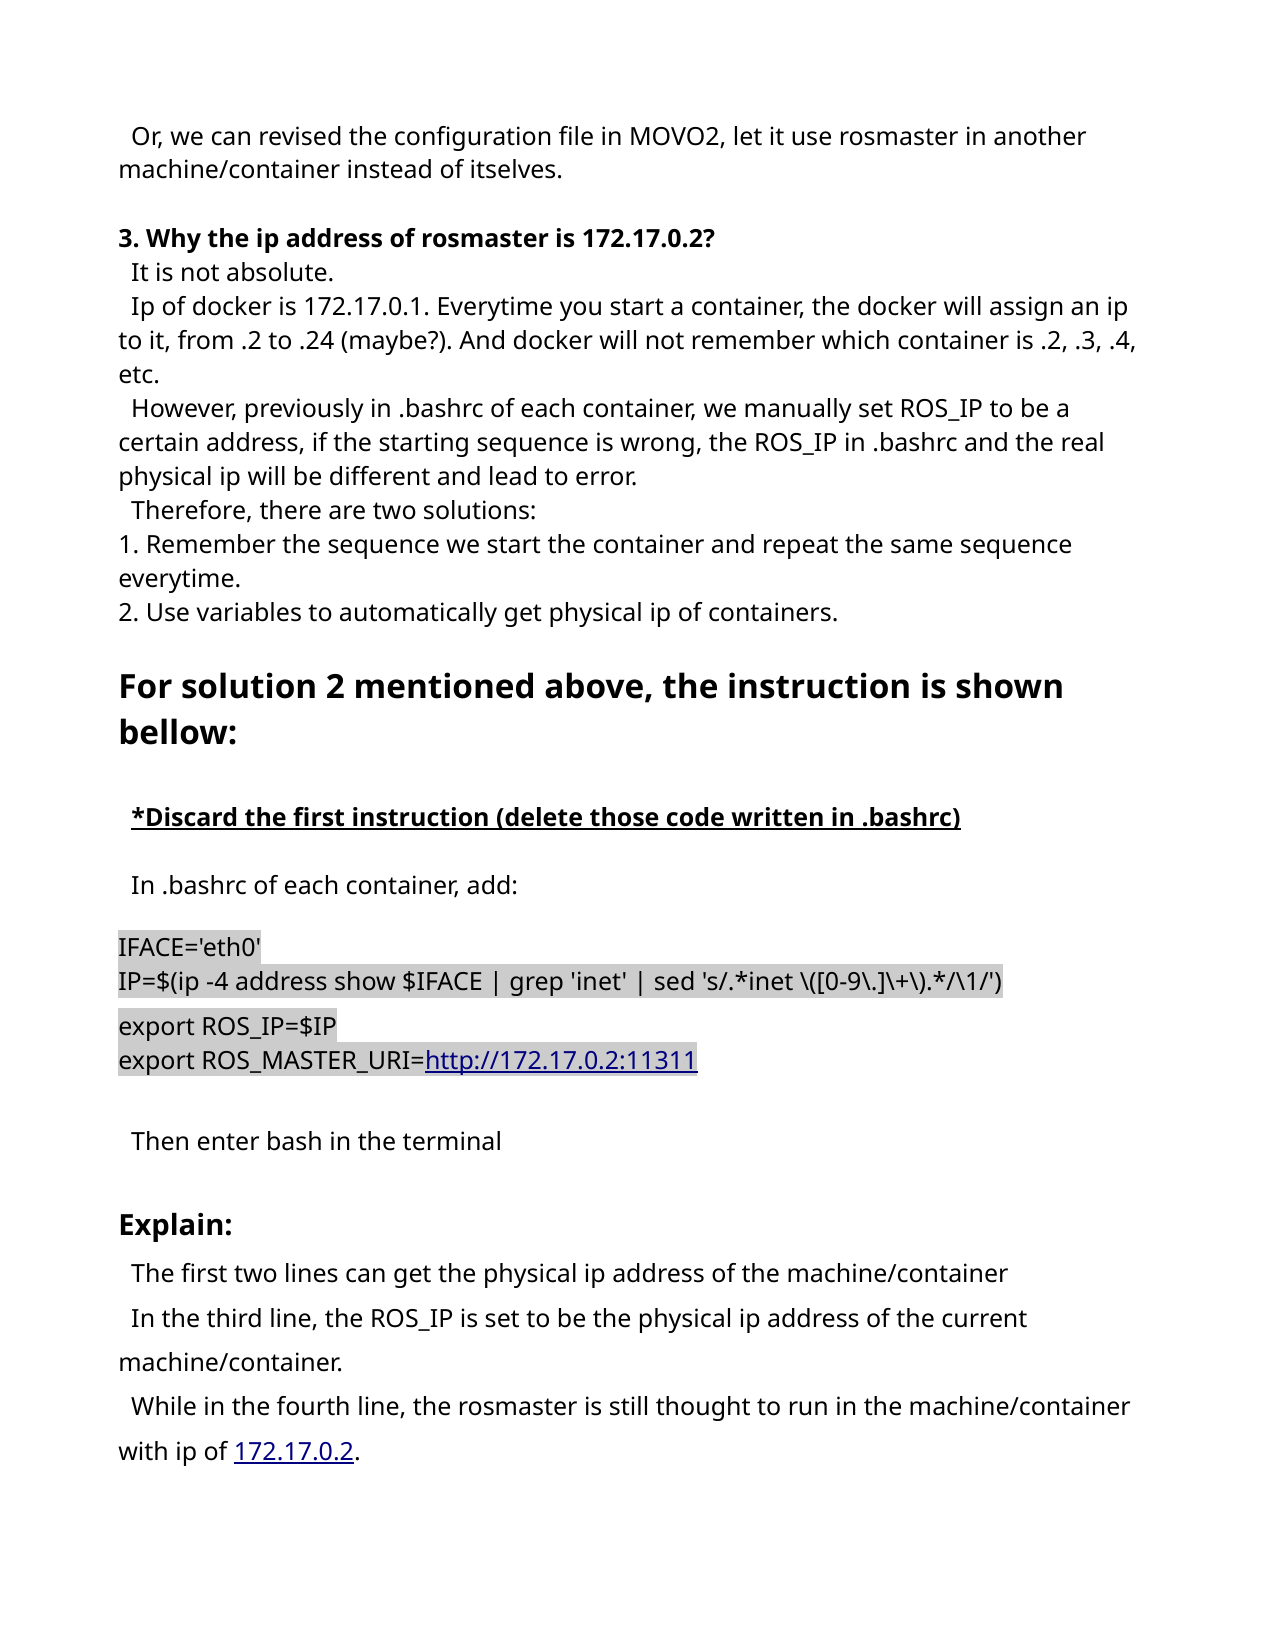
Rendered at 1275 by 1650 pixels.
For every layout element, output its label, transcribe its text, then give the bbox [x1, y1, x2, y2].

text 1. Remember the sequence we start the container and repeat the same sequence everytime. [118, 527, 1157, 595]
text Therefore, there are two solutions: [118, 493, 1157, 527]
text Then enter bash in the terminal [118, 1123, 1157, 1157]
text In .bashrc of each container, add: [118, 867, 1157, 902]
text IP=$(ip -4 address show $IFACE | grep 'inet' | sed 's/.*inet \([0-9\.]\+\).*/\1/') [118, 964, 1157, 998]
text However, previously in .bashrc of each container, we manually set ROS_IP to be a certain address, if the starting sequence is wrong, the ROS_IP in .bashrc and the real physical ip will be different and lead to error. [118, 391, 1157, 493]
text Or, we can revised the configuration file in MOVO2, let it use rosmaster in another machine/container instead of itselves. [118, 118, 1157, 186]
text export ROS_MASTER_URI=http://172.17.0.2:11311 [118, 1042, 1157, 1076]
text 3. Why the ip address of rosmaster is 172.17.0.2? [118, 220, 1157, 254]
text It is not absolute. [118, 254, 1157, 288]
text *Discard the first instruction (delete those code written in .bashrc) [118, 799, 1157, 833]
text The first two lines can get the physical ip address of the machine/container [118, 1256, 1157, 1290]
text While in the fourth line, the rosmaster is still thought to run in the machine/container with ip of 172.17.0.2. [118, 1389, 1157, 1467]
text For solution 2 mentioned above, the instruction is shown bellow: [118, 663, 1157, 754]
text Explain: [118, 1204, 1157, 1244]
text IFACE='eth0' [118, 930, 1157, 964]
text Ip of docker is 172.17.0.1. Everytime you start a container, the docker will assign an ip to it, from .2 to .24 (maybe?). And docker will not remember which container is .2, .3, .4, etc. [118, 288, 1157, 391]
text export ROS_IP=$IP [118, 1008, 1157, 1042]
text In the third line, the ROS_IP is set to be the physical ip address of the current machine/container. [118, 1300, 1157, 1379]
text 2. Use variables to automatically get physical ip of containers. [118, 595, 1157, 629]
